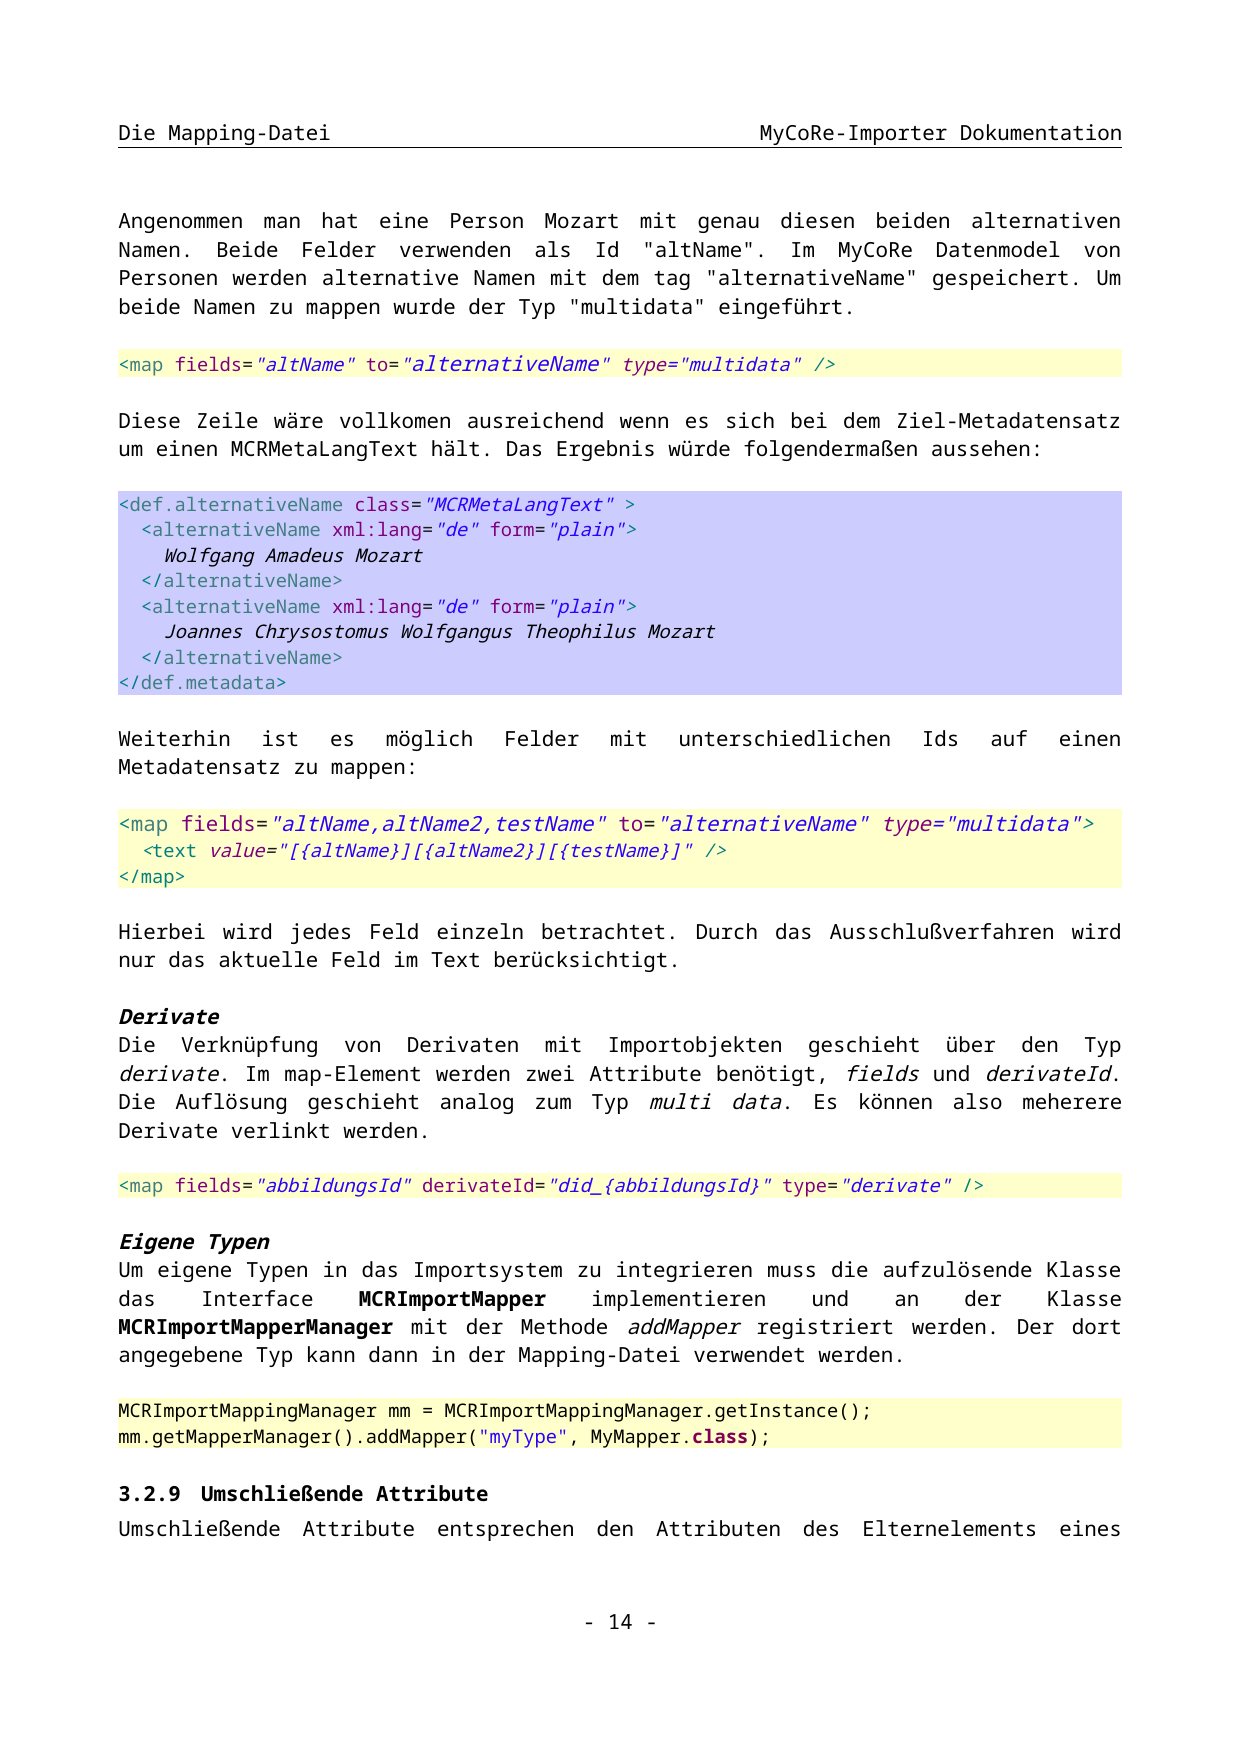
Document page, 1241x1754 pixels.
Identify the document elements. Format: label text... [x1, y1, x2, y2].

text <alternativeName xml:lang="de" form="plain"> [118, 517, 1122, 542]
text Derivate [118, 1002, 1122, 1031]
text <map fields="abbildungsId" derivateId="did_{abbildungsId}" type="derivate" /> [118, 1173, 1122, 1198]
text <map fields="altName" to="alternativeName" type="multidata" /> [118, 349, 1122, 377]
text Diese Zeile wäre vollkomen ausreichend wenn es sich bei dem Ziel-Metadatensatz um einen MCRMetaLangText hält. Das Ergebnis würde folgendermaßen aussehen: [118, 406, 1122, 463]
text Angenommen man hat eine Person Mozart mit genau diesen beiden alternativen Namen. Beide Felder verwenden als Id "altName". Im MyCoRe Datenmodel von Personen werden alternative Namen mit dem tag "alternativeName" gespeichert. Um beide Namen zu mappen wurde der Typ "multidata" eingeführt. [118, 207, 1122, 320]
text <map fields="altName,altName2,testName" to="alternativeName" type="multidata"> [118, 809, 1122, 837]
text Eigene Typen [118, 1227, 1122, 1255]
text <alternativeName xml:lang="de" form="plain"> [118, 593, 1122, 619]
text Joannes Chrysostomus Wolfgangus Theophilus Mozart [118, 619, 1122, 644]
text Umschließende Attribute entsprechen den Attributen des Elternelements eines [118, 1514, 1122, 1542]
text Wolfgang Amadeus Mozart [118, 542, 1122, 568]
text MCRImportMappingManager mm = MCRImportMappingManager.getInstance(); [118, 1397, 1122, 1423]
text Hierbei wird jedes Feld einzeln betrachtet. Durch das Ausschlußverfahren wird nur das aktuelle Feld im Text berücksichtigt. [118, 917, 1122, 974]
subtitle Umschließende Attribute [118, 1479, 1122, 1508]
text Um eigene Typen in das Importsystem zu integrieren muss die aufzulösende Klasse das Interface MCRImportMapper implementieren und an der Klasse MCRImportMapperManager mit der Methode addMapper registriert werden. Der dort angegebene Typ kann dann in der Mapping-Datei verwendet werden. [118, 1255, 1122, 1369]
text </alternativeName> [118, 568, 1122, 593]
text Weiterhin ist es möglich Felder mit unterschiedlichen Ids auf einen Metadatensatz zu mappen: [118, 724, 1122, 781]
text Die Verknüpfung von Derivaten mit Importobjekten geschieht über den Typ derivate. Im map-Element werden zwei Attribute benötigt, fields und derivateId. Die Auflösung geschieht analog zum Typ multi data. Es können also meherere Derivate verlinkt werden. [118, 1031, 1122, 1144]
text </map> [118, 863, 1122, 888]
text mm.getMapperManager().addMapper("myType", MyMapper.class); [118, 1423, 1122, 1448]
text <text value="[{altName}][{altName2}][{testName}]" /> [118, 837, 1122, 863]
text </def.metadata> [118, 670, 1122, 695]
text </alternativeName> [118, 644, 1122, 670]
text <def.alternativeName class="MCRMetaLangText" > [118, 491, 1122, 517]
